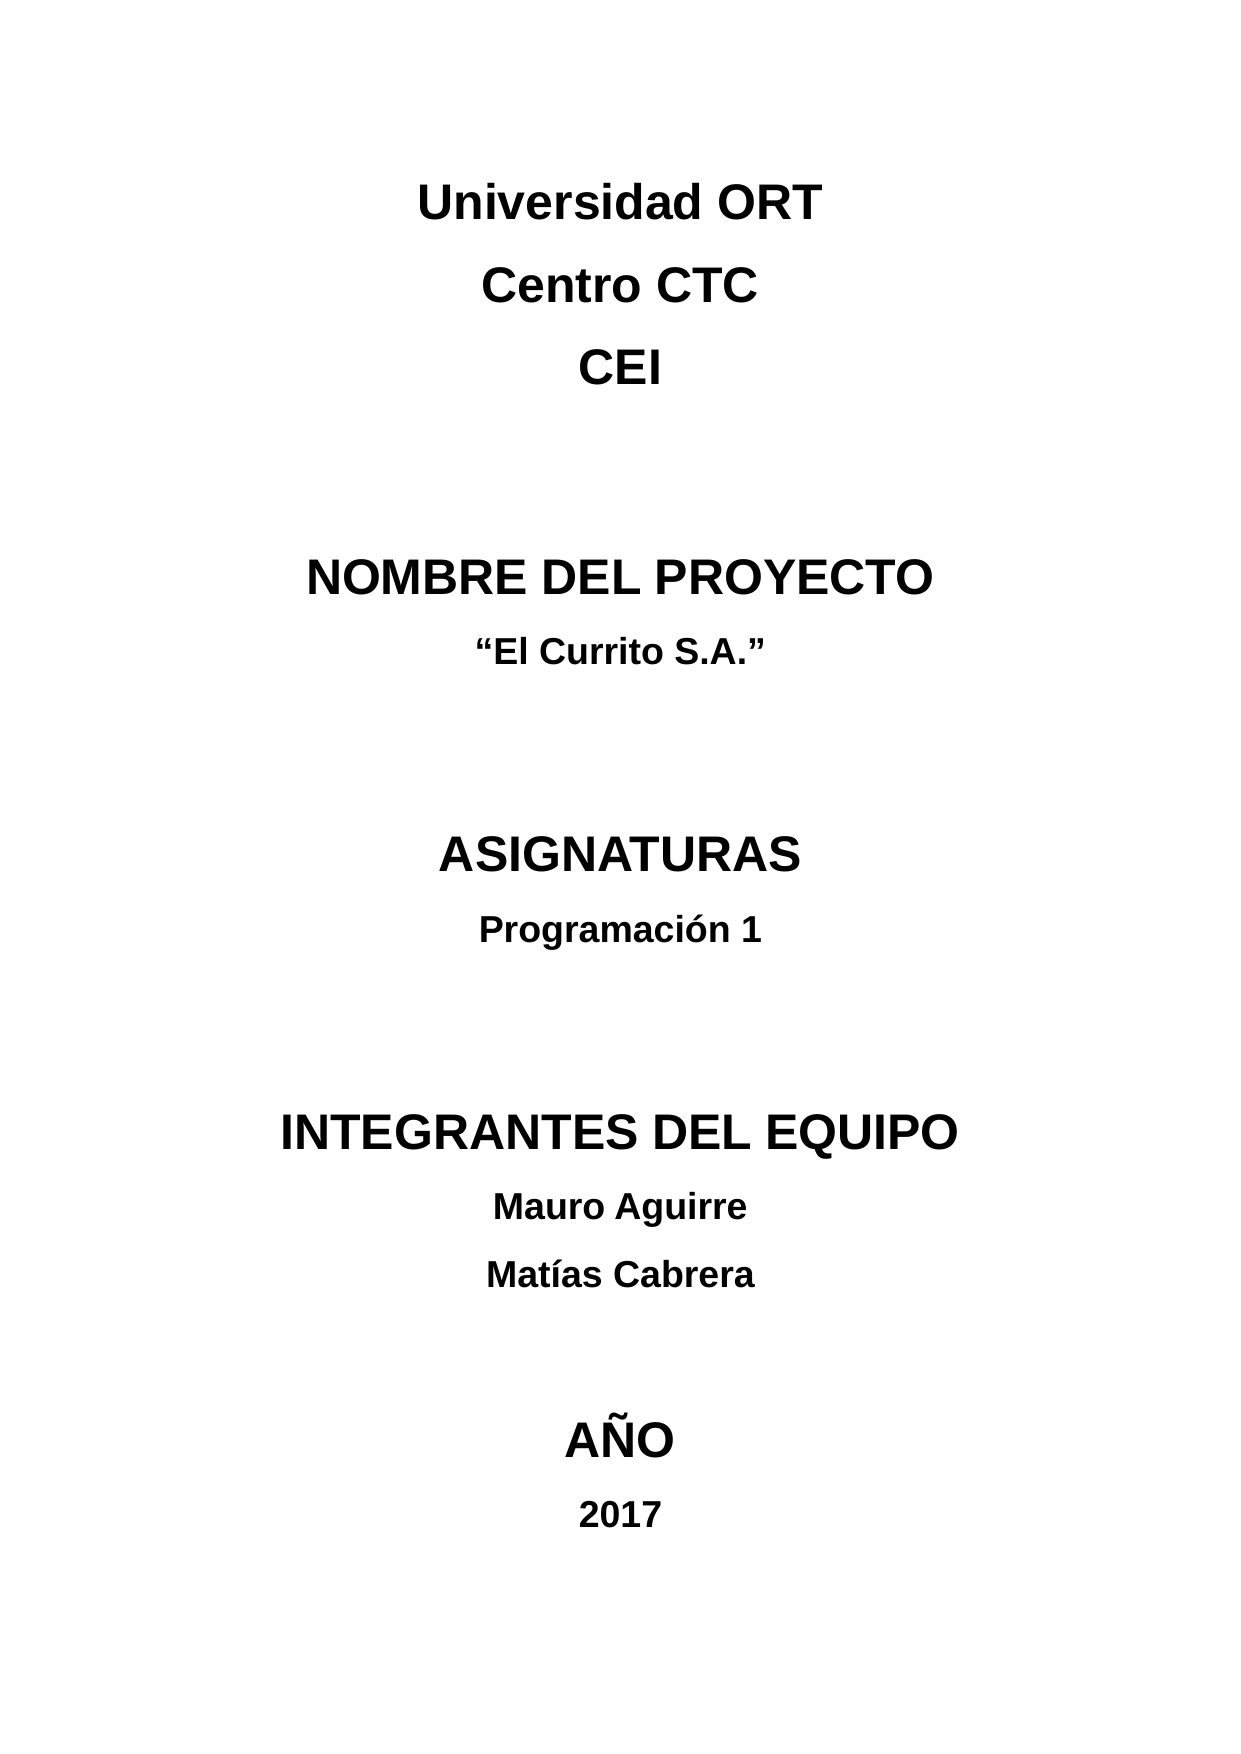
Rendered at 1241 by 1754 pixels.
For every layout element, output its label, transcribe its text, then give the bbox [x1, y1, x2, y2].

title Matías Cabrera [148, 1253, 1092, 1296]
title AÑO [148, 1410, 1092, 1468]
title Universidad ORT [148, 173, 1092, 230]
title 2017 [148, 1493, 1092, 1536]
title Programación 1 [148, 907, 1092, 950]
title Centro CTC [148, 255, 1092, 313]
title CEI [148, 338, 1092, 395]
title INTEGRANTES DEL EQUIPO [148, 1102, 1092, 1159]
title “El Currito S.A.” [148, 629, 1092, 673]
title ASIGNATURAS [148, 824, 1092, 882]
title Mauro Aguirre [148, 1184, 1092, 1228]
title NOMBRE DEL PROYECTO [148, 547, 1092, 604]
